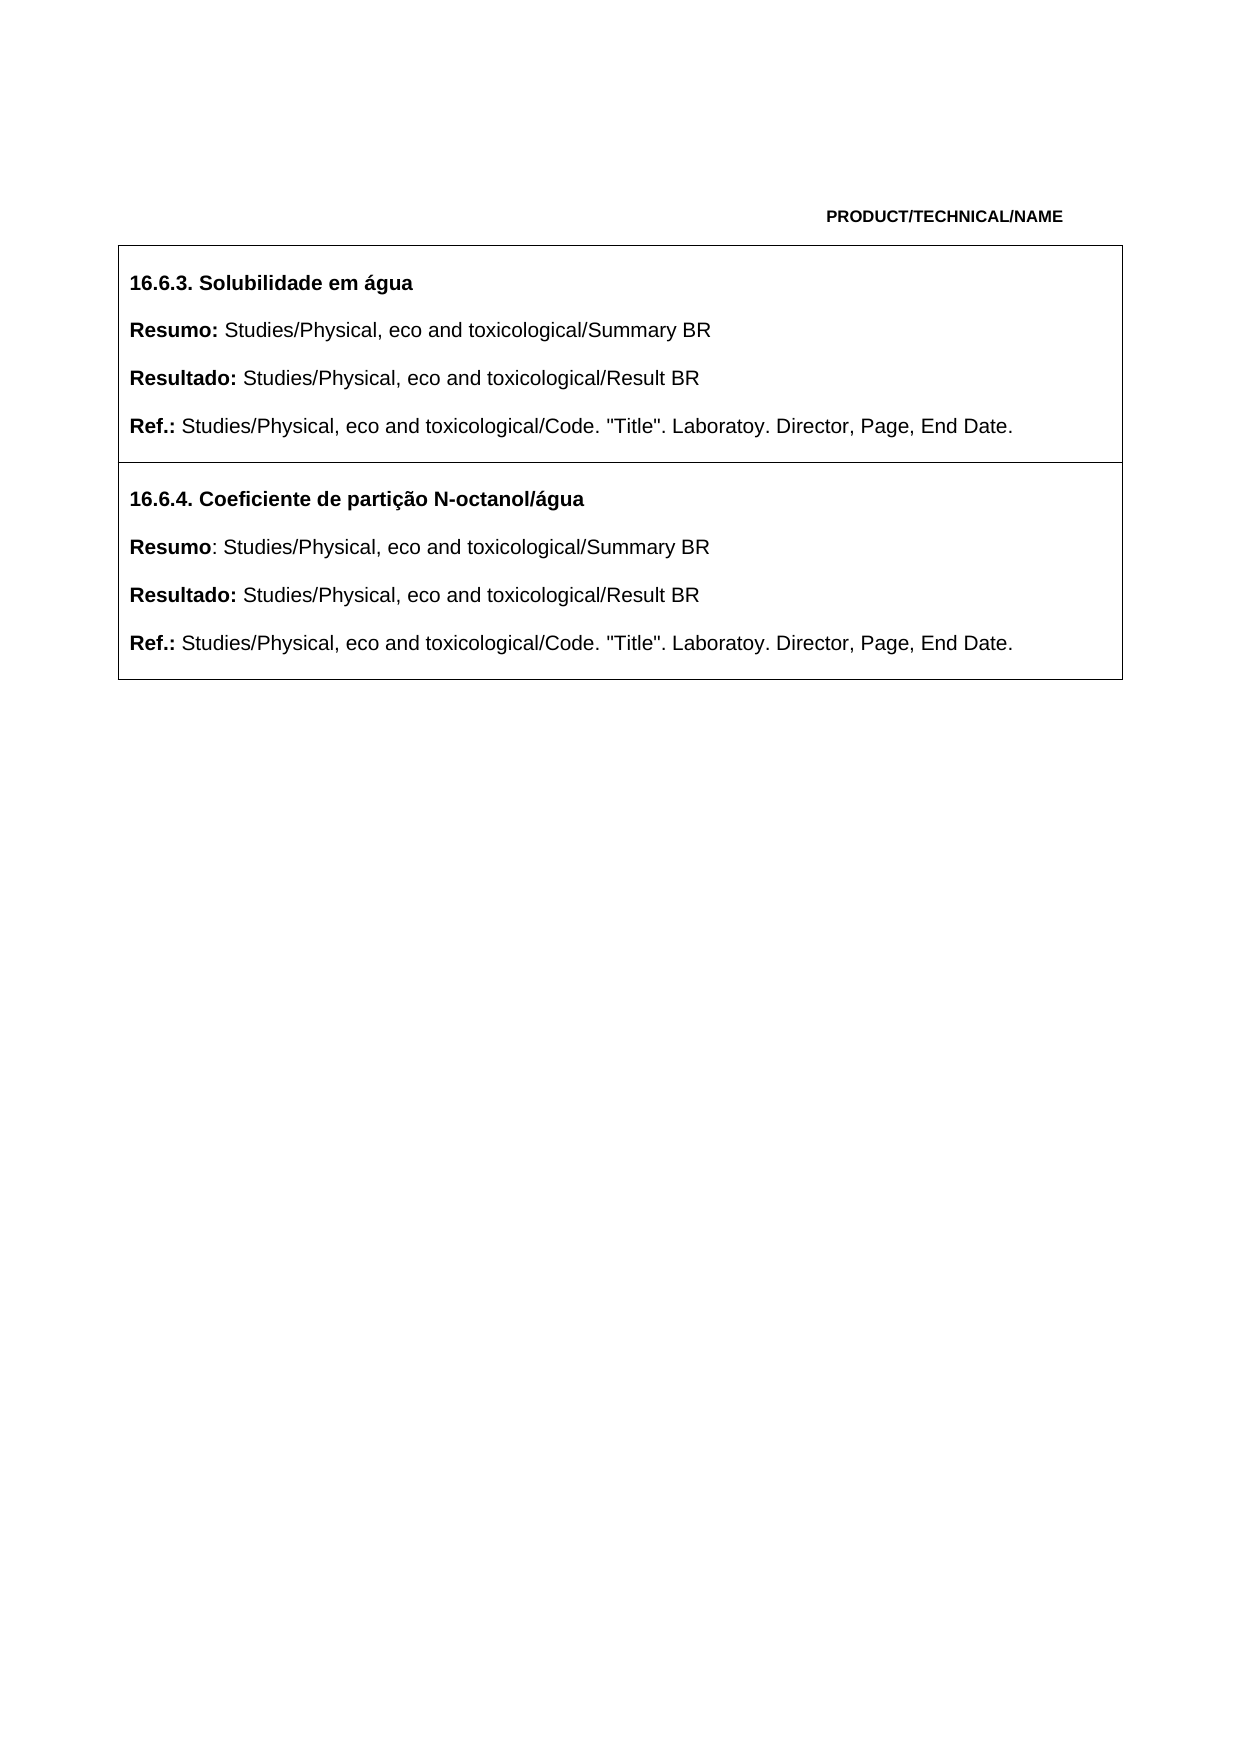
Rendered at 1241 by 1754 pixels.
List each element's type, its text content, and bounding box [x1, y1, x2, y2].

table_cell 16.6.4. Coeficiente de partição N-octanol/água Resumo: Studies/Physical, eco and toxicological/Summary BR Resultado: Studies/Physical, eco and toxicological/Result BR Ref.: Studies/Physical, eco and toxicological/Code. "Title". Laboratoy. Director, Page, End Date. [119, 463, 1122, 679]
table_cell 16.6.3. Solubilidade em água Resumo: Studies/Physical, eco and toxicological/Summary BR Resultado: Studies/Physical, eco and toxicological/Result BR Ref.: Studies/Physical, eco and toxicological/Code. "Title". Laboratoy. Director, Page, End Date. [119, 246, 1122, 462]
